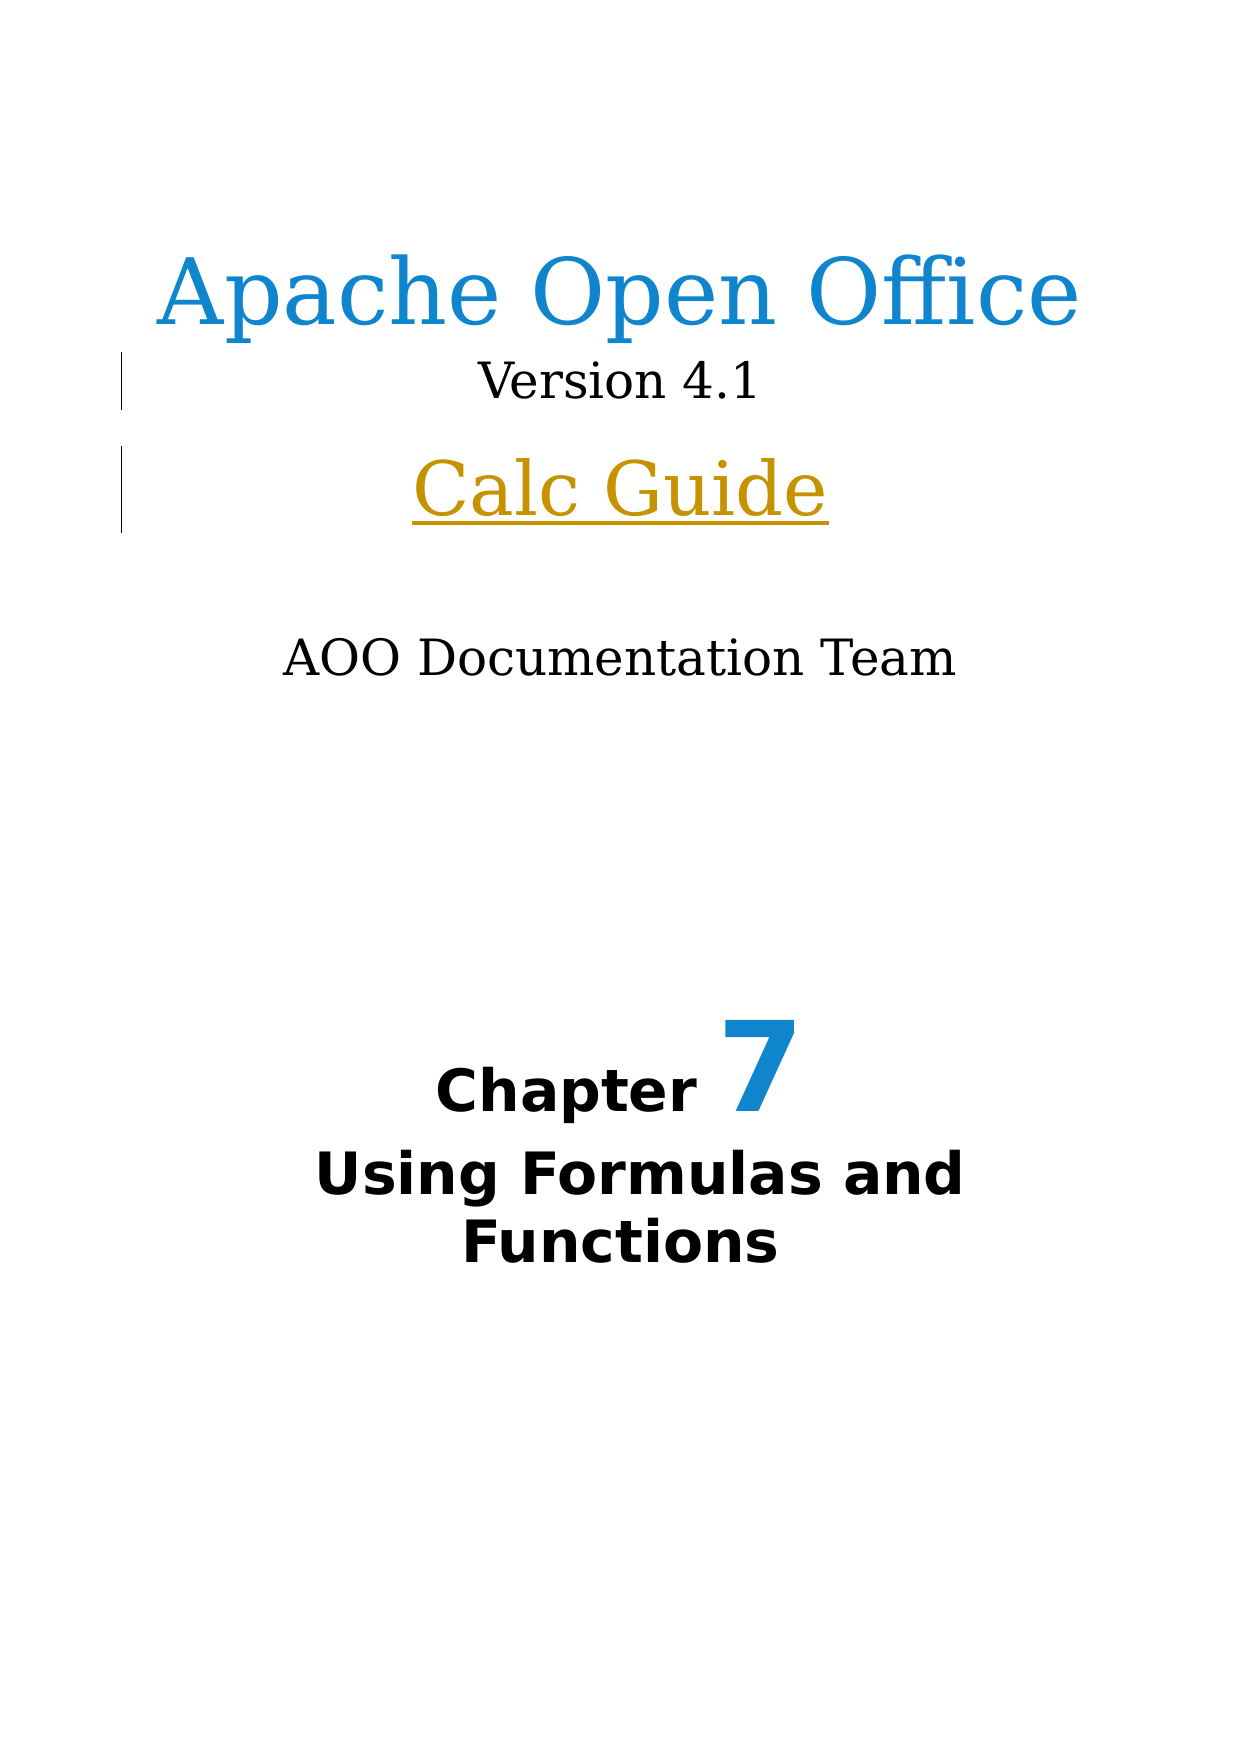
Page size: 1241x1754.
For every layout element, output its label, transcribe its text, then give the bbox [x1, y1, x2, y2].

text Calc Guide [136, 446, 1104, 533]
text Apache Open Office [136, 239, 1104, 346]
text Version 4.1 [136, 352, 1104, 410]
subtitle Chapter 7 Using Formulas and Functions [136, 995, 1104, 1276]
text AOO Documentation Team [136, 629, 1104, 688]
